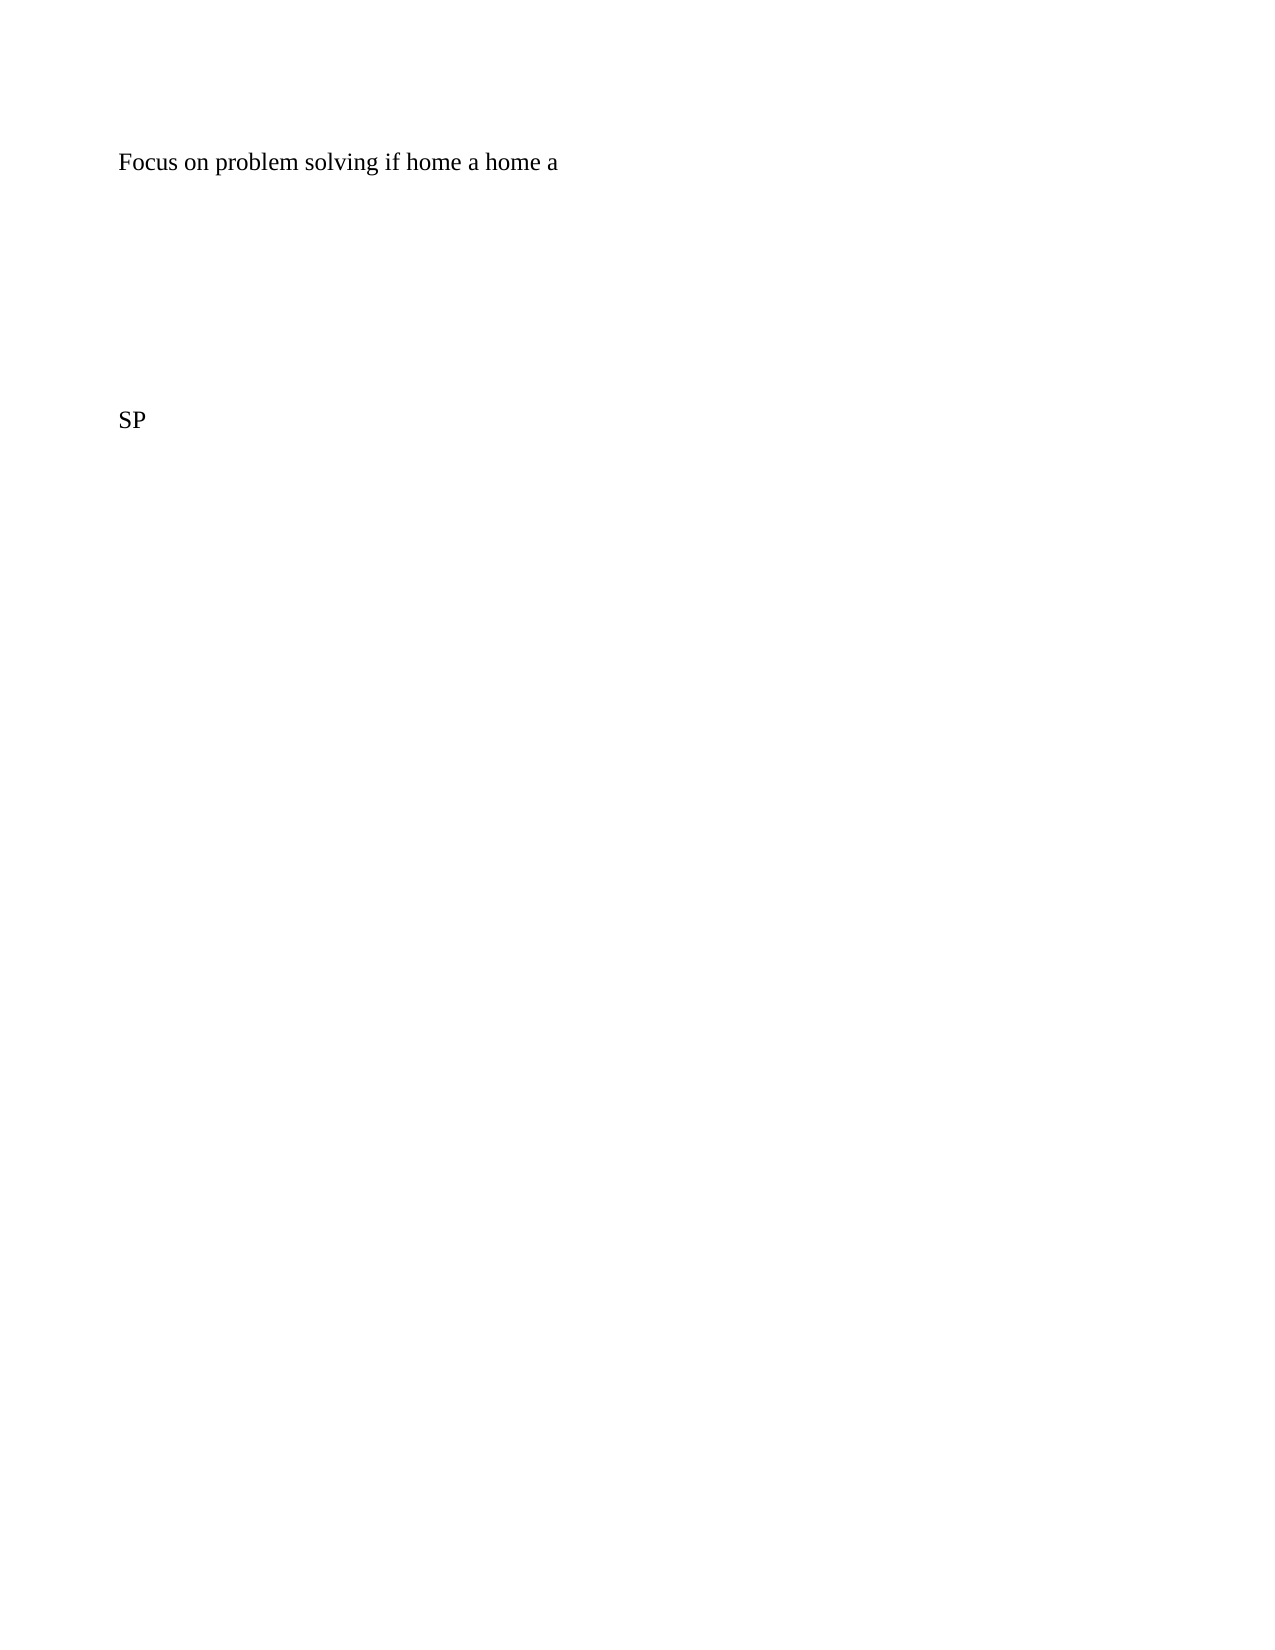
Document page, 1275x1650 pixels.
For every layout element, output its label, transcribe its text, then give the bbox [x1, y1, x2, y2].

text SP [118, 406, 1157, 434]
text Focus on problem solving if home a home a [118, 147, 1157, 176]
